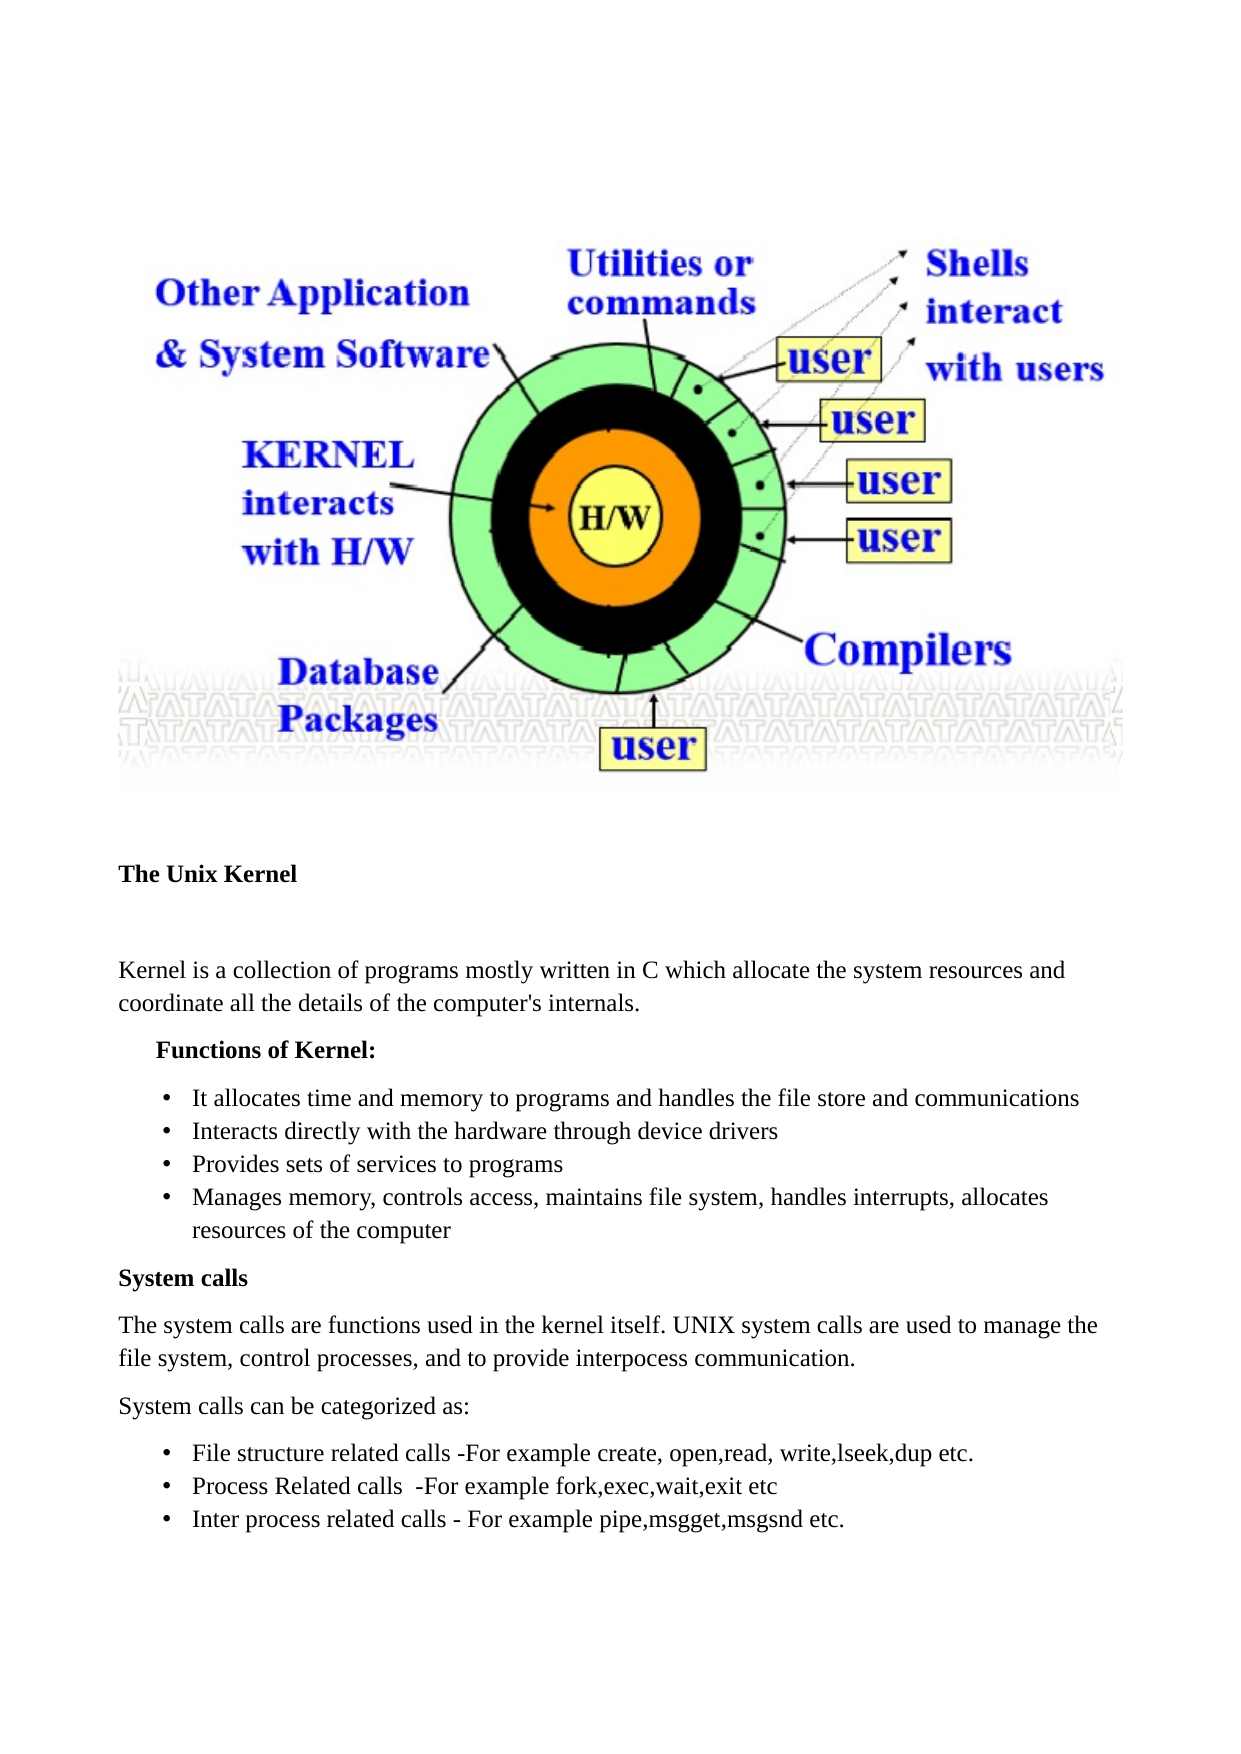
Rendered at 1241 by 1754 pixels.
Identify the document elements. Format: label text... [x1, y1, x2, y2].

text The Unix Kernel [118, 859, 1122, 888]
list Provides sets of services to programs [162, 1149, 1122, 1178]
list Interacts directly with the hardware through device drivers [162, 1116, 1122, 1145]
list It allocates time and memory to programs and handles the file store and communications [162, 1083, 1122, 1112]
list File structure related calls -For example create, open,read, write,lseek,dup etc. [162, 1438, 1122, 1467]
text The system calls are functions used in the kernel itself. UNIX system calls are used to manage the file system, control processes, and to provide interpocess communication. [118, 1310, 1122, 1372]
text Kernel is a collection of programs mostly written in C which allocate the system resources and coordinate all the details of the computer's internals. [118, 955, 1122, 1016]
text System calls [118, 1263, 1122, 1291]
list Manages memory, controls access, maintains file system, handles interrupts, allocates resources of the computer [162, 1182, 1122, 1244]
list Inter process related calls - For example pipe,msgget,msgsnd etc. [162, 1504, 1122, 1533]
list Process Related calls -For example fork,exec,wait,exit etc [162, 1471, 1122, 1500]
text Functions of Kernel: [118, 1035, 1122, 1064]
text System calls can be categorized as: [118, 1391, 1122, 1419]
picture [118, 213, 1123, 793]
